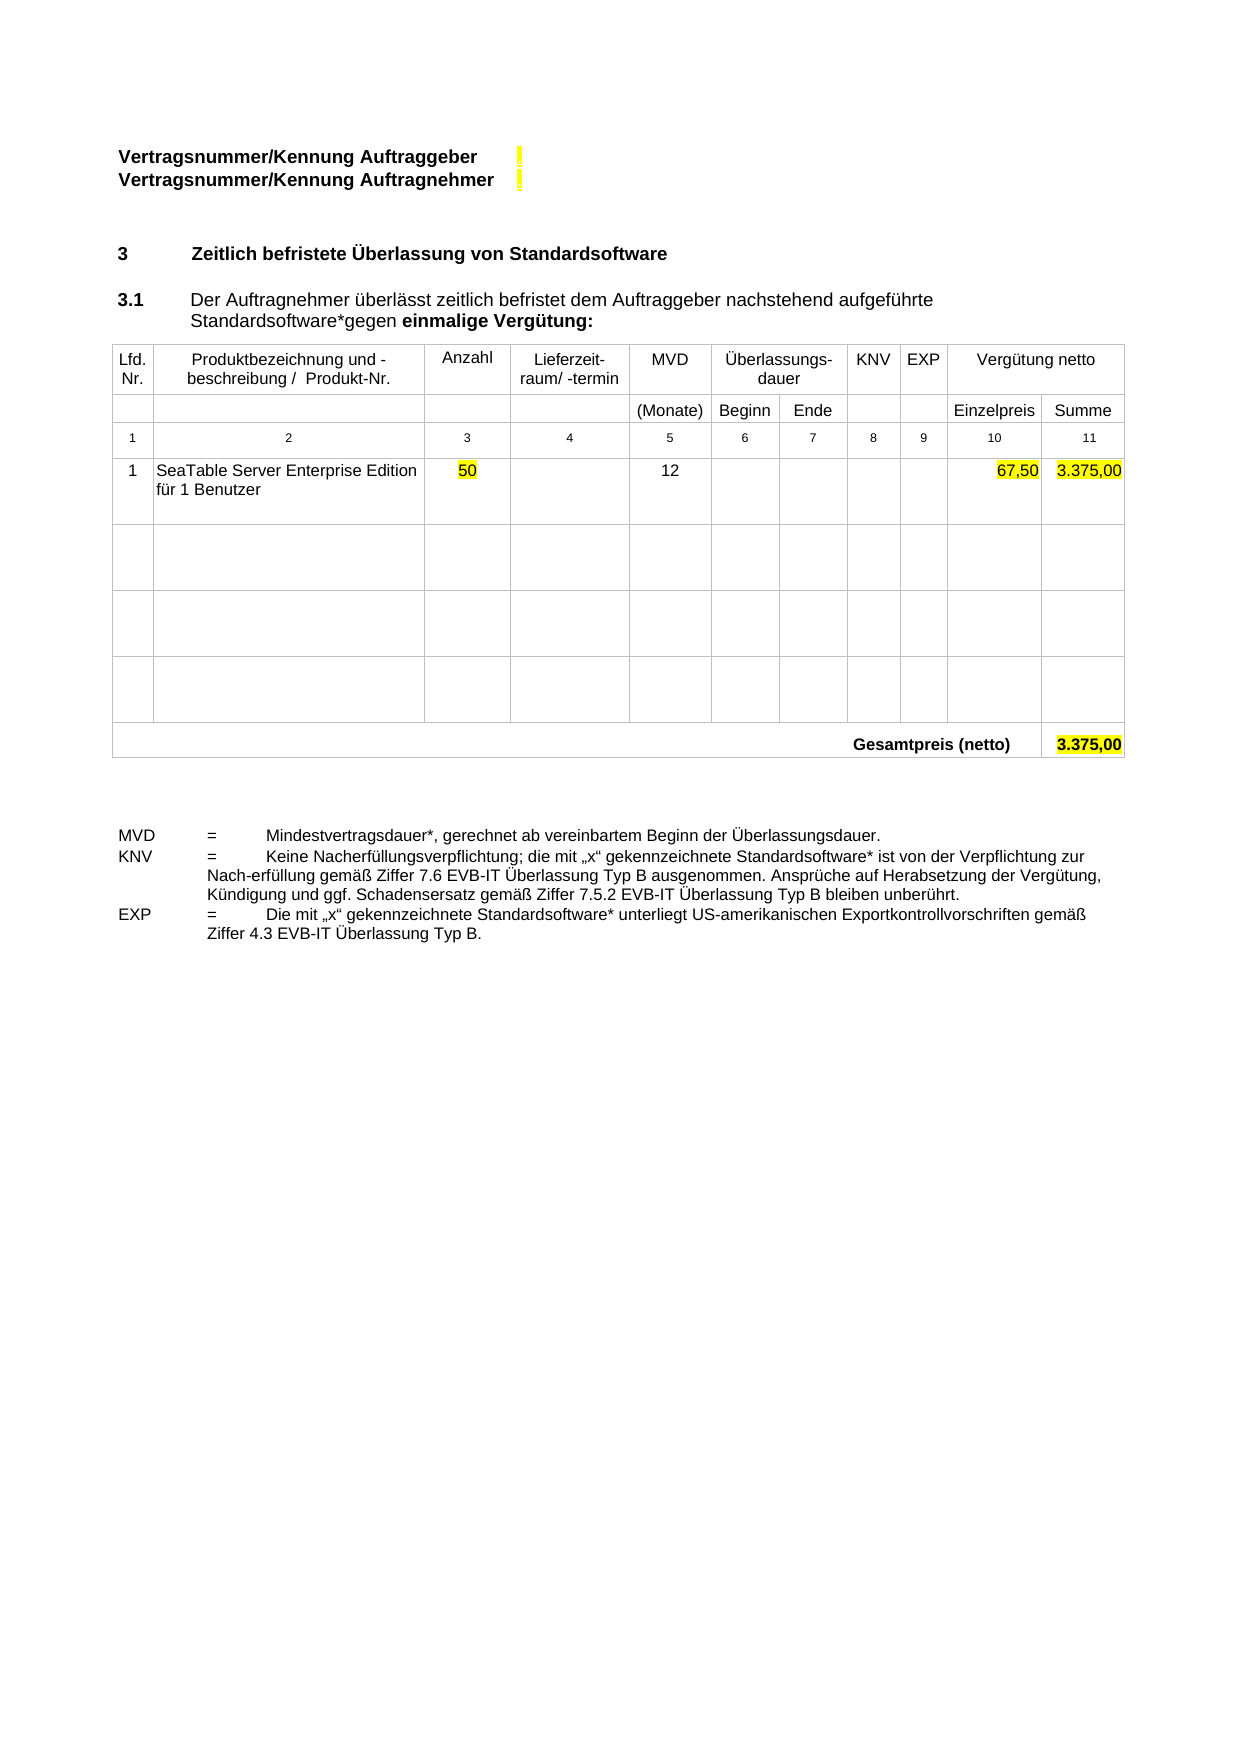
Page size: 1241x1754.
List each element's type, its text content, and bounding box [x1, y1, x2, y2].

table_cell [901, 395, 947, 422]
table_cell [630, 525, 711, 589]
table_cell 2 [154, 423, 424, 458]
table_cell Anzahl [425, 345, 510, 394]
table_cell [712, 657, 779, 721]
table_cell [1042, 525, 1124, 589]
table_cell Lieferzeit-raum/ -termin [511, 345, 629, 394]
table_cell [712, 591, 779, 656]
table_cell Beginn [712, 395, 779, 422]
table_cell [948, 525, 1041, 589]
table_cell Lfd. Nr. [113, 345, 153, 394]
table_cell Einzelpreis [948, 395, 1041, 422]
table_cell 67,50 [948, 459, 1041, 524]
table_cell [848, 657, 900, 721]
table_cell KNV [848, 345, 900, 394]
table_cell [154, 525, 424, 589]
table_cell [154, 591, 424, 656]
table_cell [848, 591, 900, 656]
table_cell 8 [848, 423, 900, 458]
table_cell [511, 591, 629, 656]
table_cell 6 [712, 423, 779, 458]
table_cell Ende [780, 395, 847, 422]
table_cell 3.1 Der Auftragnehmer überlässt zeitlich befristet dem Auftraggeber nachstehend aufgeführte Standardsoftware*gegen einmalige Vergütung: [112, 277, 1124, 344]
table_cell [901, 591, 947, 656]
table_cell [113, 395, 153, 422]
table_cell [630, 591, 711, 656]
table_cell (Monate) [630, 395, 711, 422]
table_cell MVD [630, 345, 711, 394]
table_cell [511, 395, 629, 422]
table_cell 9 [901, 423, 947, 458]
table_header 3 Zeitlich befristete Überlassung von Standardsoftware [112, 237, 1124, 277]
table_cell [780, 525, 847, 589]
table_cell [780, 591, 847, 656]
text Vertragsnummer/Kennung Auftraggeber . [118, 146, 1122, 167]
table_cell 1 [113, 423, 153, 458]
table_cell [113, 657, 153, 721]
table_cell 3.375,00 [1042, 459, 1124, 524]
table_cell EXP [901, 345, 947, 394]
table_cell [848, 459, 900, 524]
table_cell [425, 591, 510, 656]
table_cell [154, 657, 424, 721]
text MVD = Mindestvertragsdauer*, gerechnet ab vereinbartem Beginn der Überlassungsdauer. [118, 826, 1122, 845]
table_cell 50 [425, 459, 510, 524]
table_cell [511, 525, 629, 589]
table_cell [113, 591, 153, 656]
table_cell [113, 525, 153, 589]
table_cell 4 [511, 423, 629, 458]
table_cell [712, 525, 779, 589]
table_cell Gesamtpreis (netto) [113, 723, 1041, 757]
table_cell [780, 657, 847, 721]
table_cell Vergütung netto [948, 345, 1124, 394]
table_cell Überlassungs-dauer [712, 345, 847, 394]
table_cell 11 [1042, 423, 1124, 458]
table_cell [780, 459, 847, 524]
table_cell 10 [948, 423, 1041, 458]
table_cell 5 [630, 423, 711, 458]
table_cell [511, 459, 629, 524]
text EXP = Die mit „x“ gekennzeichnete Standardsoftware* unterliegt US-amerikanischen Exportkontrollvorschriften gemäß Ziffer 4.3 EVB-IT Überlassung Typ B. [118, 904, 1122, 943]
table_cell [511, 657, 629, 721]
table_cell [948, 657, 1041, 721]
table_cell 7 [780, 423, 847, 458]
table_cell [425, 395, 510, 422]
table_cell 3.375,00 [1042, 723, 1124, 757]
table_cell [901, 657, 947, 721]
table_cell [901, 459, 947, 524]
table_cell [901, 525, 947, 589]
text KNV = Keine Nacherfüllungsverpflichtung; die mit „x“ gekennzeichnete Standardsoftware* ist von der Verpflichtung zur Nach-erfüllung gemäß Ziffer 7.6 EVB-IT Überlassung Typ B ausgenommen. Ansprüche auf Herabsetzung der Vergütung, Kündigung und ggf. Schadensersatz gemäß Ziffer 7.5.2 EVB-IT Überlassung Typ B bleiben unberührt. [118, 847, 1122, 904]
table_cell [425, 657, 510, 721]
table_cell SeaTable Server Enterprise Edition für 1 Benutzer [154, 459, 424, 524]
table_cell [712, 459, 779, 524]
table_cell [948, 591, 1041, 656]
table_cell [425, 525, 510, 589]
table_cell 3 [425, 423, 510, 458]
table_cell Produktbezeichnung und -beschreibung / Produkt-Nr. [154, 345, 424, 394]
table_cell 1 [113, 459, 153, 524]
table_cell Summe [1042, 395, 1124, 422]
table_cell [848, 395, 900, 422]
table_cell [154, 395, 424, 422]
table_cell [1042, 591, 1124, 656]
table_cell 12 [630, 459, 711, 524]
table_cell [1042, 657, 1124, 721]
table_cell [848, 525, 900, 589]
table_cell [630, 657, 711, 721]
text Vertragsnummer/Kennung Auftragnehmer . [118, 169, 1122, 191]
